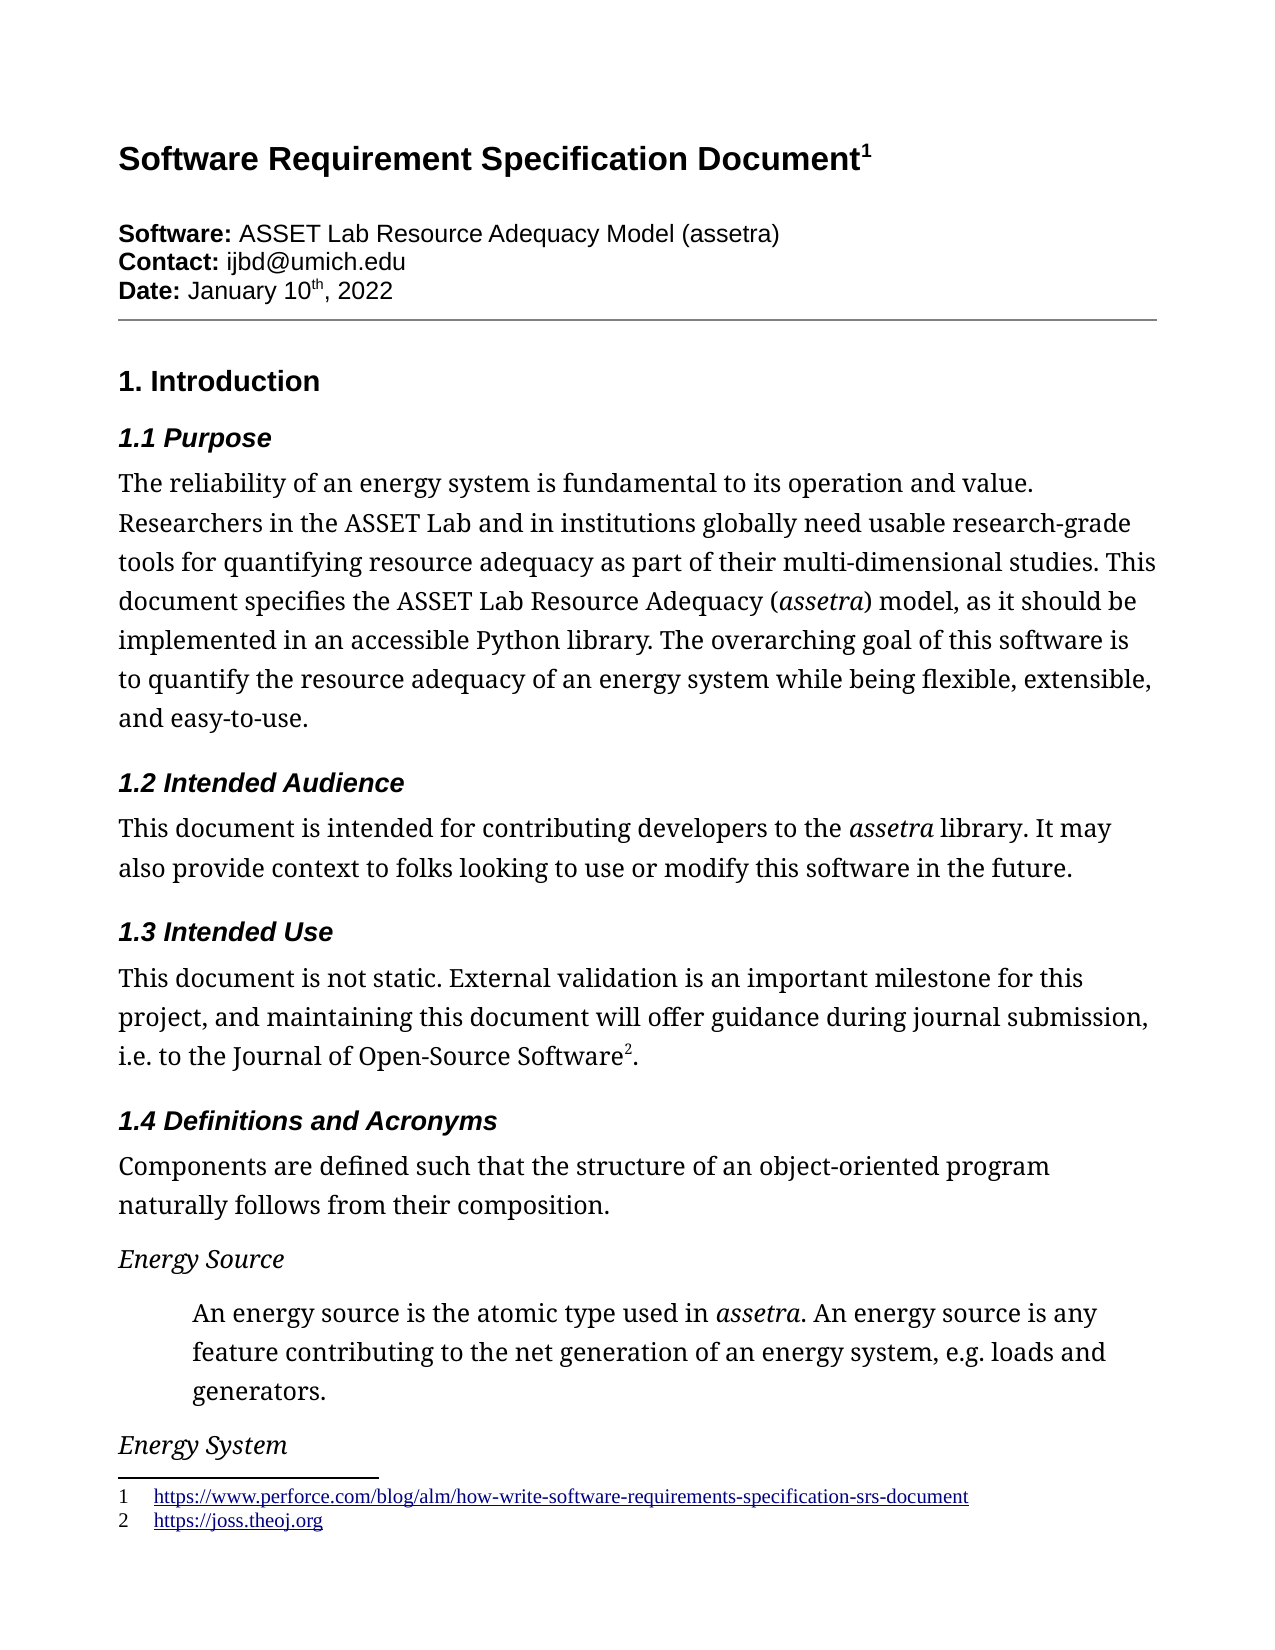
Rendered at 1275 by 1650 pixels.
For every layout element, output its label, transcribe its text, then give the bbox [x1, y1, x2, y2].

text This document is intended for contributing developers to the assetra library. It may also provide context to folks looking to use or modify this software in the future. [118, 811, 1157, 884]
subtitle 1.4 Definitions and Acronyms [118, 1105, 1157, 1136]
text This document is not static. External validation is an important milestone for this project, and maintaining this document will offer guidance during journal submission, i.e. to the Journal of Open-Source Software. [118, 960, 1157, 1073]
text https://joss.theoj.org [118, 1508, 1157, 1532]
text https://www.perforce.com/blog/alm/how-write-software-requirements-specification-srs-document [118, 1484, 1157, 1508]
subtitle 1. Introduction [118, 364, 1157, 397]
text The reliability of an energy system is fundamental to its operation and value. Researchers in the ASSET Lab and in institutions globally need usable research-grade tools for quantifying resource adequacy as part of their multi-dimensional studies. This document specifies the ASSET Lab Resource Adequacy (assetra) model, as it should be implemented in an accessible Python library. The overarching goal of this software is to quantify the resource adequacy of an energy system while being flexible, extensible, and easy-to-use. [118, 466, 1157, 735]
subtitle 1.1 Purpose [118, 422, 1157, 453]
text Components are defined such that the structure of an object-oriented program naturally follows from their composition. [118, 1148, 1157, 1222]
subtitle 1.3 Intended Use [118, 916, 1157, 948]
text Energy System [118, 1427, 1157, 1461]
text Software: ASSET Lab Resource Adequacy Model (assetra) [118, 219, 1157, 247]
subtitle Software Requirement Specification Document [118, 139, 1157, 177]
subtitle 1.2 Intended Audience [118, 767, 1157, 798]
text Energy Source [118, 1241, 1157, 1276]
text An energy source is the atomic type used in assetra. An energy source is any feature contributing to the net generation of an energy system, e.g. loads and generators. [192, 1295, 1157, 1408]
text Date: January 10th, 2022 [118, 276, 1157, 305]
text Contact: ijbd@umich.edu [118, 247, 1157, 276]
